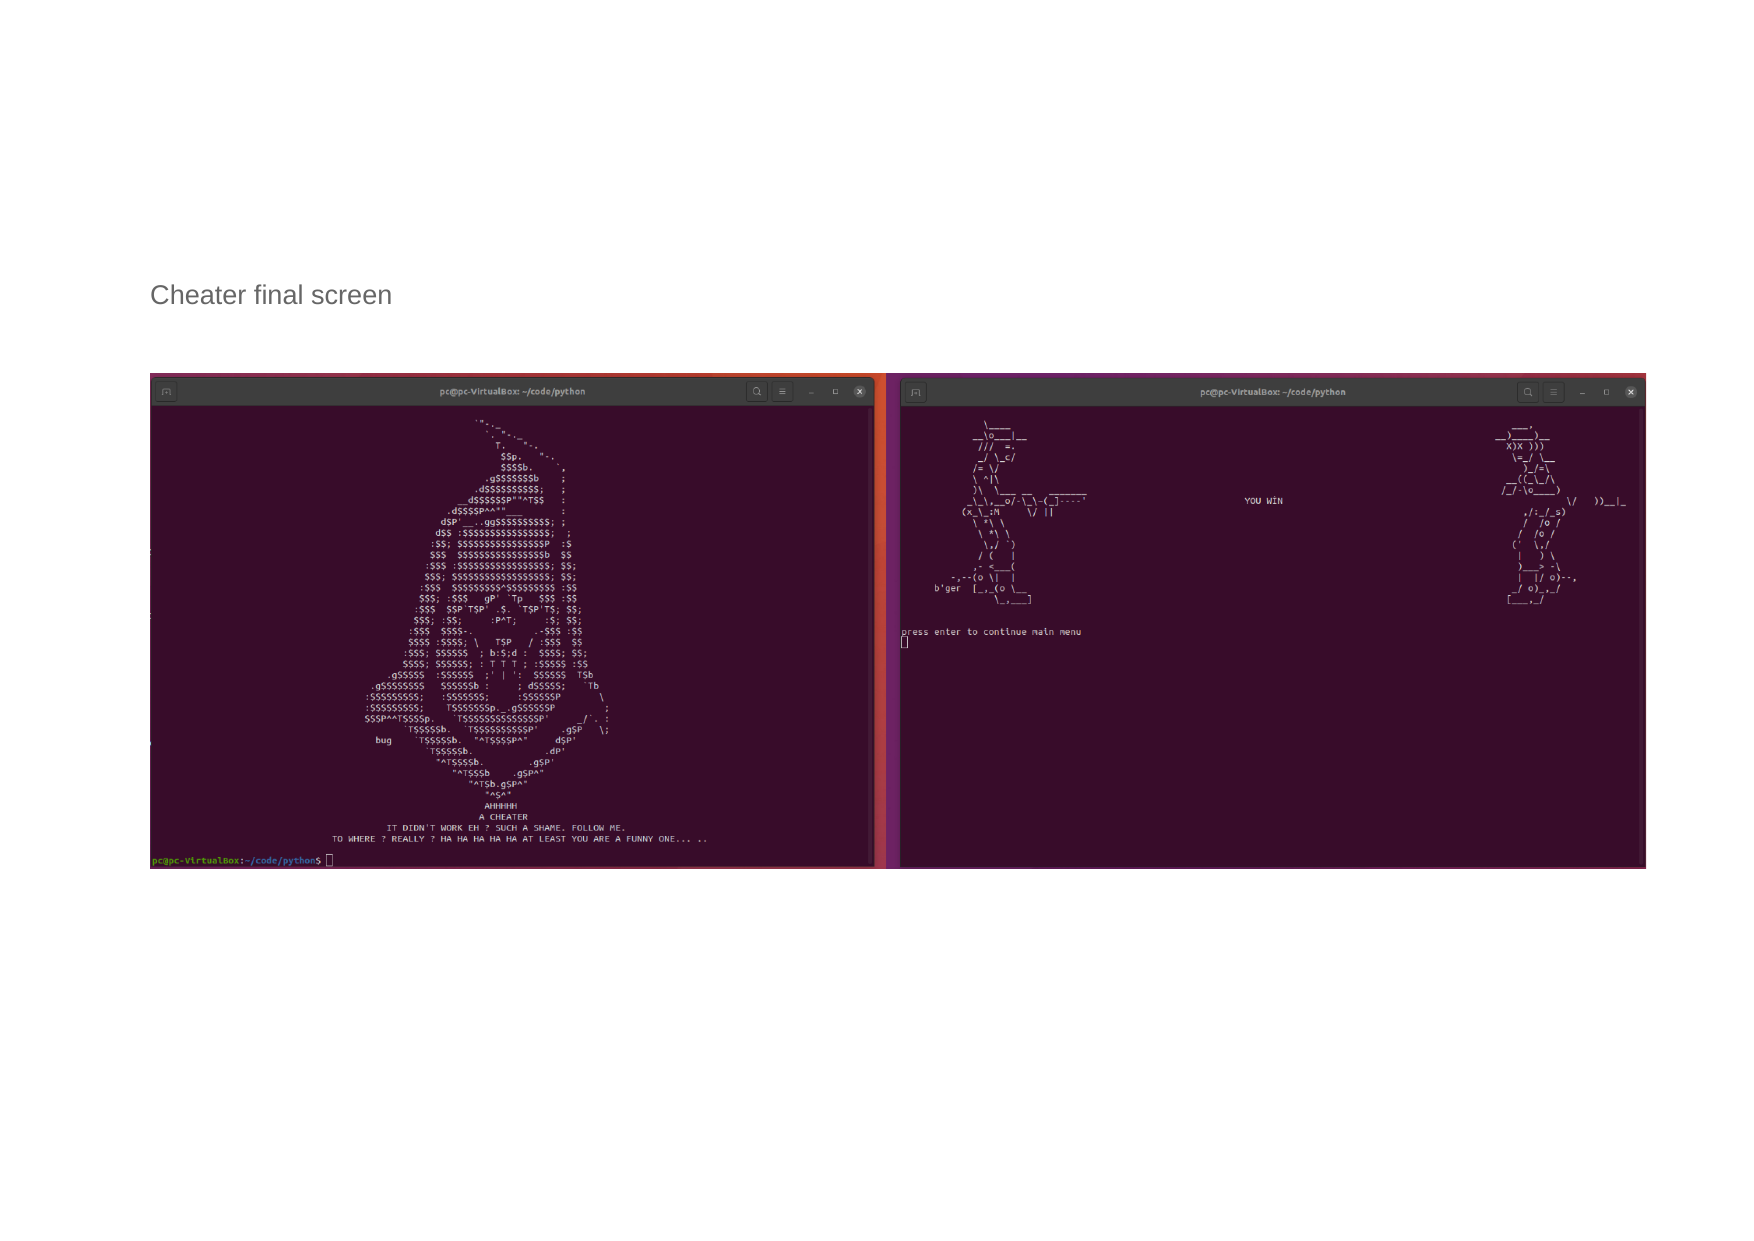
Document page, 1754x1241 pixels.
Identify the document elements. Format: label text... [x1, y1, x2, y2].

subtitle Cheater final screen [150, 279, 1604, 310]
picture [150, 373, 1647, 869]
